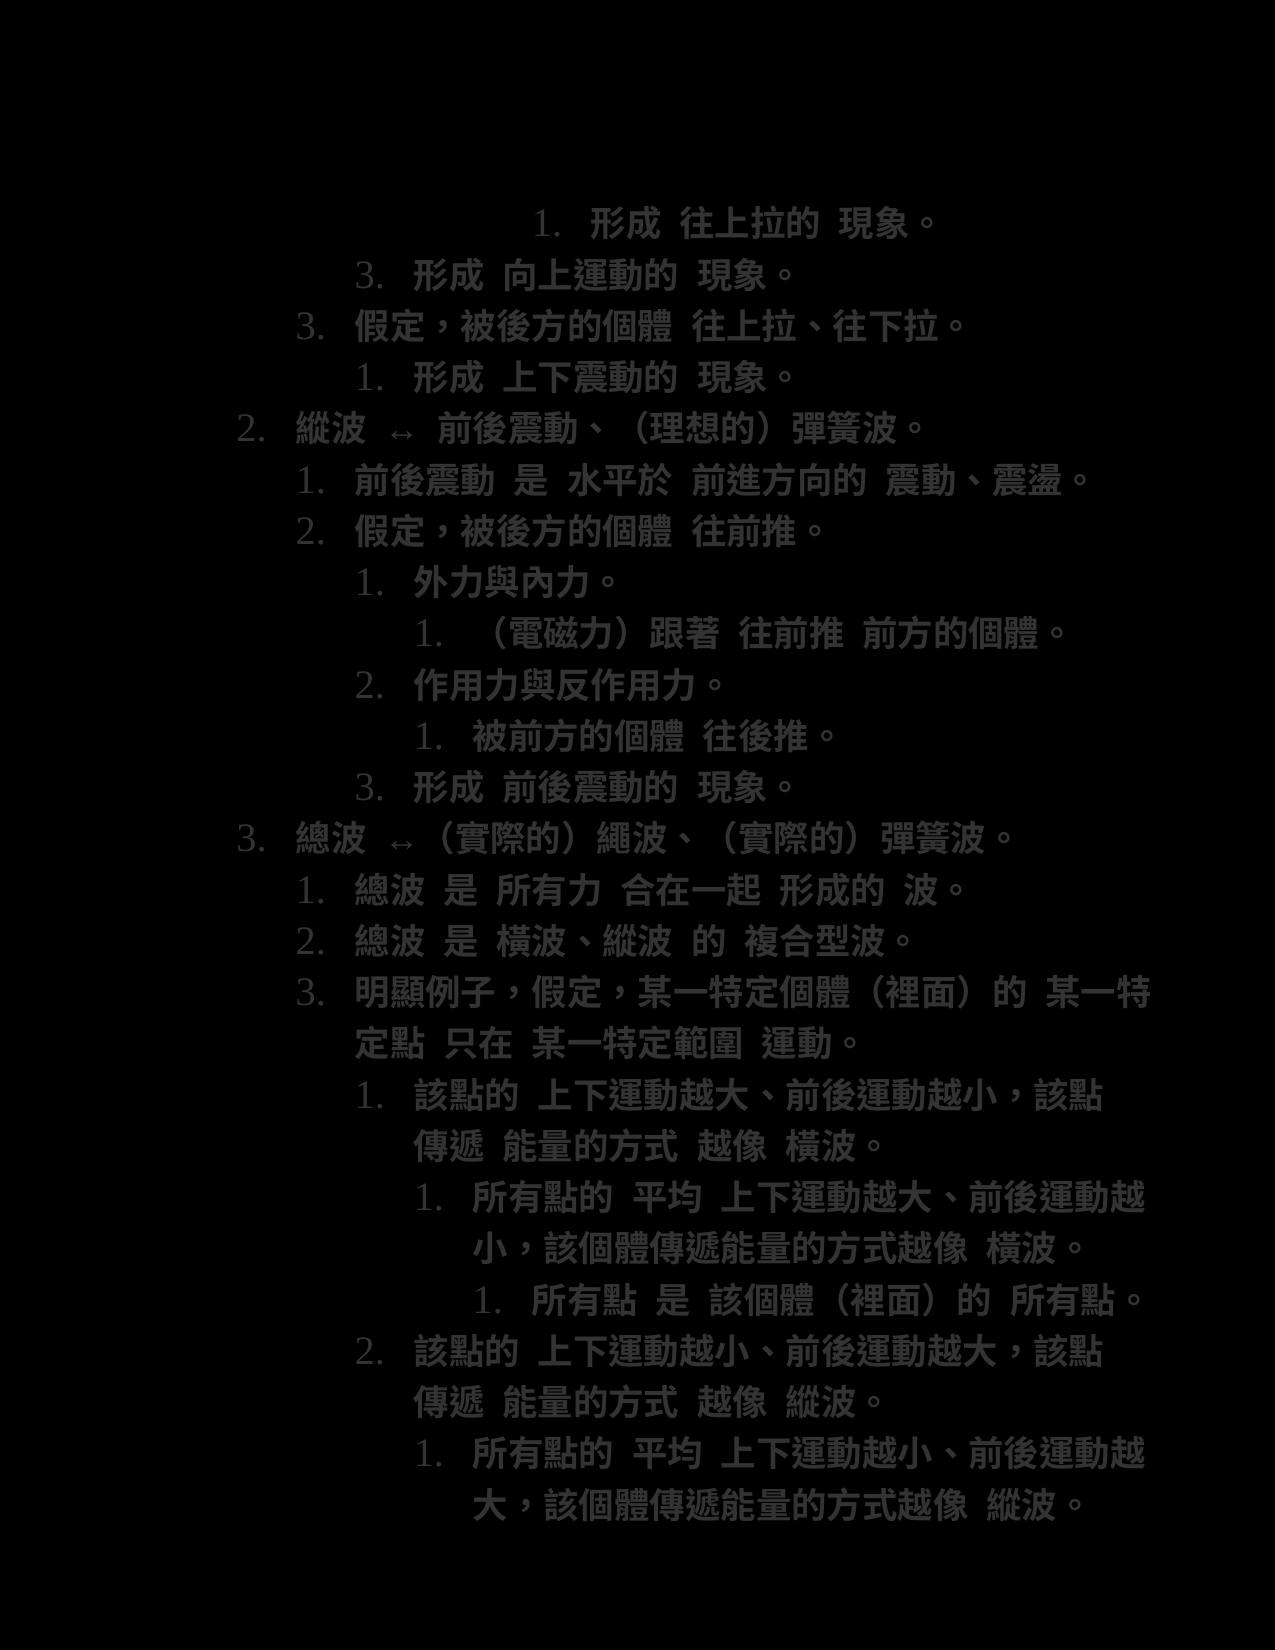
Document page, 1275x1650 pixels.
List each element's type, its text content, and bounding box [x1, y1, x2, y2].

list 形成 上下震動的 現象。 [354, 349, 1157, 401]
list 所有點的 平均 上下運動越小、前後運動越大，該個體傳遞能量的方式越像 縱波。 [413, 1426, 1157, 1528]
list 形成 往上拉的 現象。 [532, 196, 1157, 247]
list 外力與內力。 [354, 554, 1157, 606]
list 假定，被後方的個體 往上拉、往下拉。 [295, 298, 1157, 349]
list （電磁力）跟著 往前推 前方的個體。 [413, 606, 1157, 657]
list 被前方的個體 往後推。 [413, 708, 1157, 759]
list 縱波 ↔ 前後震動、（理想的）彈簧波。 [236, 401, 1157, 452]
list 所有點的 平均 上下運動越大、前後運動越小，該個體傳遞能量的方式越像 橫波。 [413, 1169, 1157, 1272]
list 總波 ↔（實際的）繩波、（實際的）彈簧波。 [236, 811, 1157, 862]
list 該點的 上下運動越大、前後運動越小，該點 傳遞 能量的方式 越像 橫波。 [354, 1067, 1157, 1169]
list 前後震動 是 水平於 前進方向的 震動、震盪。 [295, 452, 1157, 503]
list 該點的 上下運動越小、前後運動越大，該點 傳遞 能量的方式 越像 縱波。 [354, 1323, 1157, 1426]
list 形成 前後震動的 現象。 [354, 759, 1157, 811]
list 明顯例子，假定，某一特定個體（裡面）的 某一特定點 只在 某一特定範圍 運動。 [295, 964, 1157, 1067]
list 所有點 是 該個體（裡面）的 所有點。 [472, 1272, 1157, 1323]
list 形成 向上運動的 現象。 [354, 247, 1157, 298]
list 作用力與反作用力。 [354, 657, 1157, 708]
list 假定，被後方的個體 往前推。 [295, 503, 1157, 554]
list 總波 是 橫波、縱波 的 複合型波。 [295, 913, 1157, 964]
list 總波 是 所有力 合在一起 形成的 波。 [295, 862, 1157, 913]
